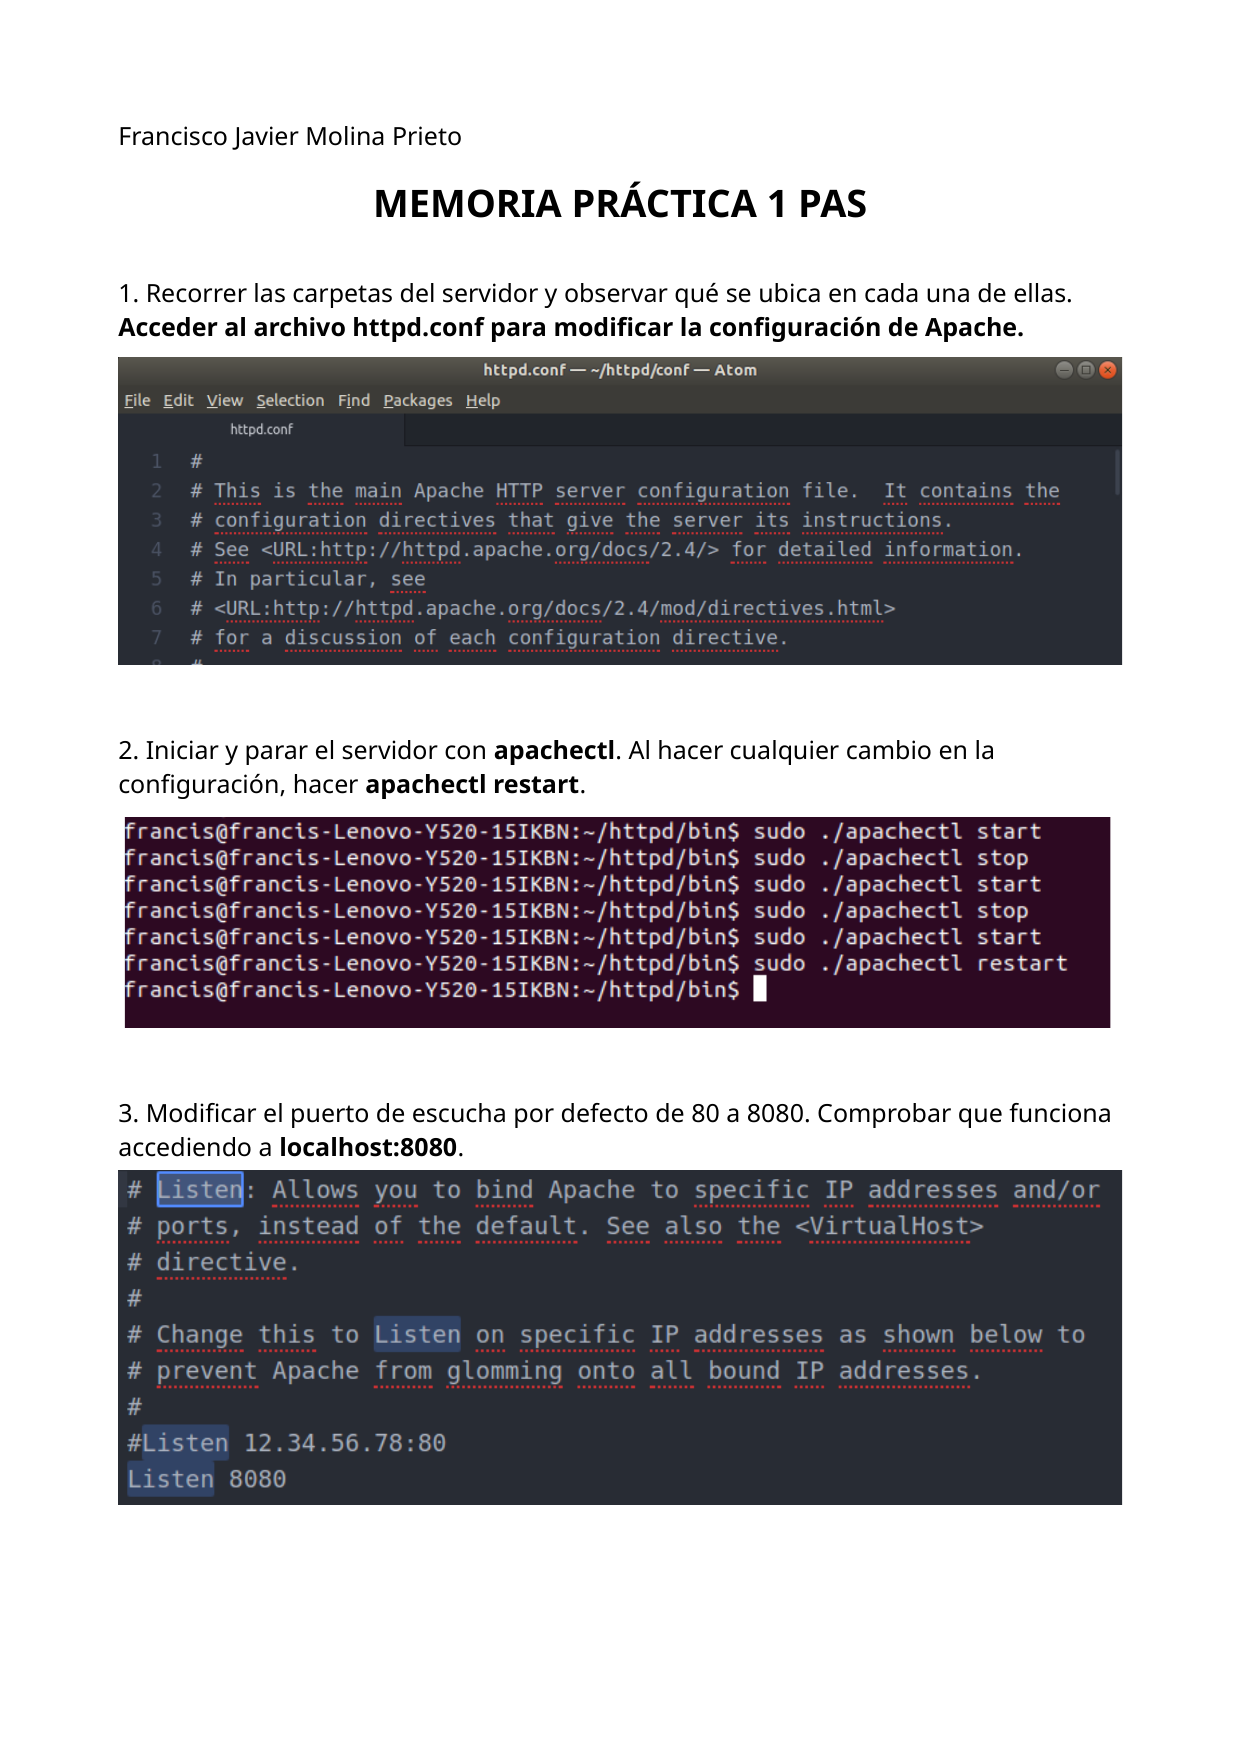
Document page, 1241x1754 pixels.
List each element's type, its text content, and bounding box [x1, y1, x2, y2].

picture [118, 1170, 1123, 1505]
text 3. Modificar el puerto de escucha por defecto de 80 a 8080. Comprobar que funciona accediendo a localhost:8080. [118, 1096, 1122, 1164]
subtitle MEMORIA PRÁCTICA 1 PAS [118, 177, 1122, 229]
picture [118, 357, 1123, 665]
text 2. Iniciar y parar el servidor con apachectl. Al hacer cualquier cambio en la configuración, hacer apachectl restart. [118, 732, 1122, 801]
picture [124, 817, 1111, 1028]
text Francisco Javier Molina Prieto [118, 118, 1122, 152]
text 1. Recorrer las carpetas del servidor y observar qué se ubica en cada una de ellas. Acceder al archivo httpd.conf para modificar la configuración de Apache. [118, 275, 1122, 343]
